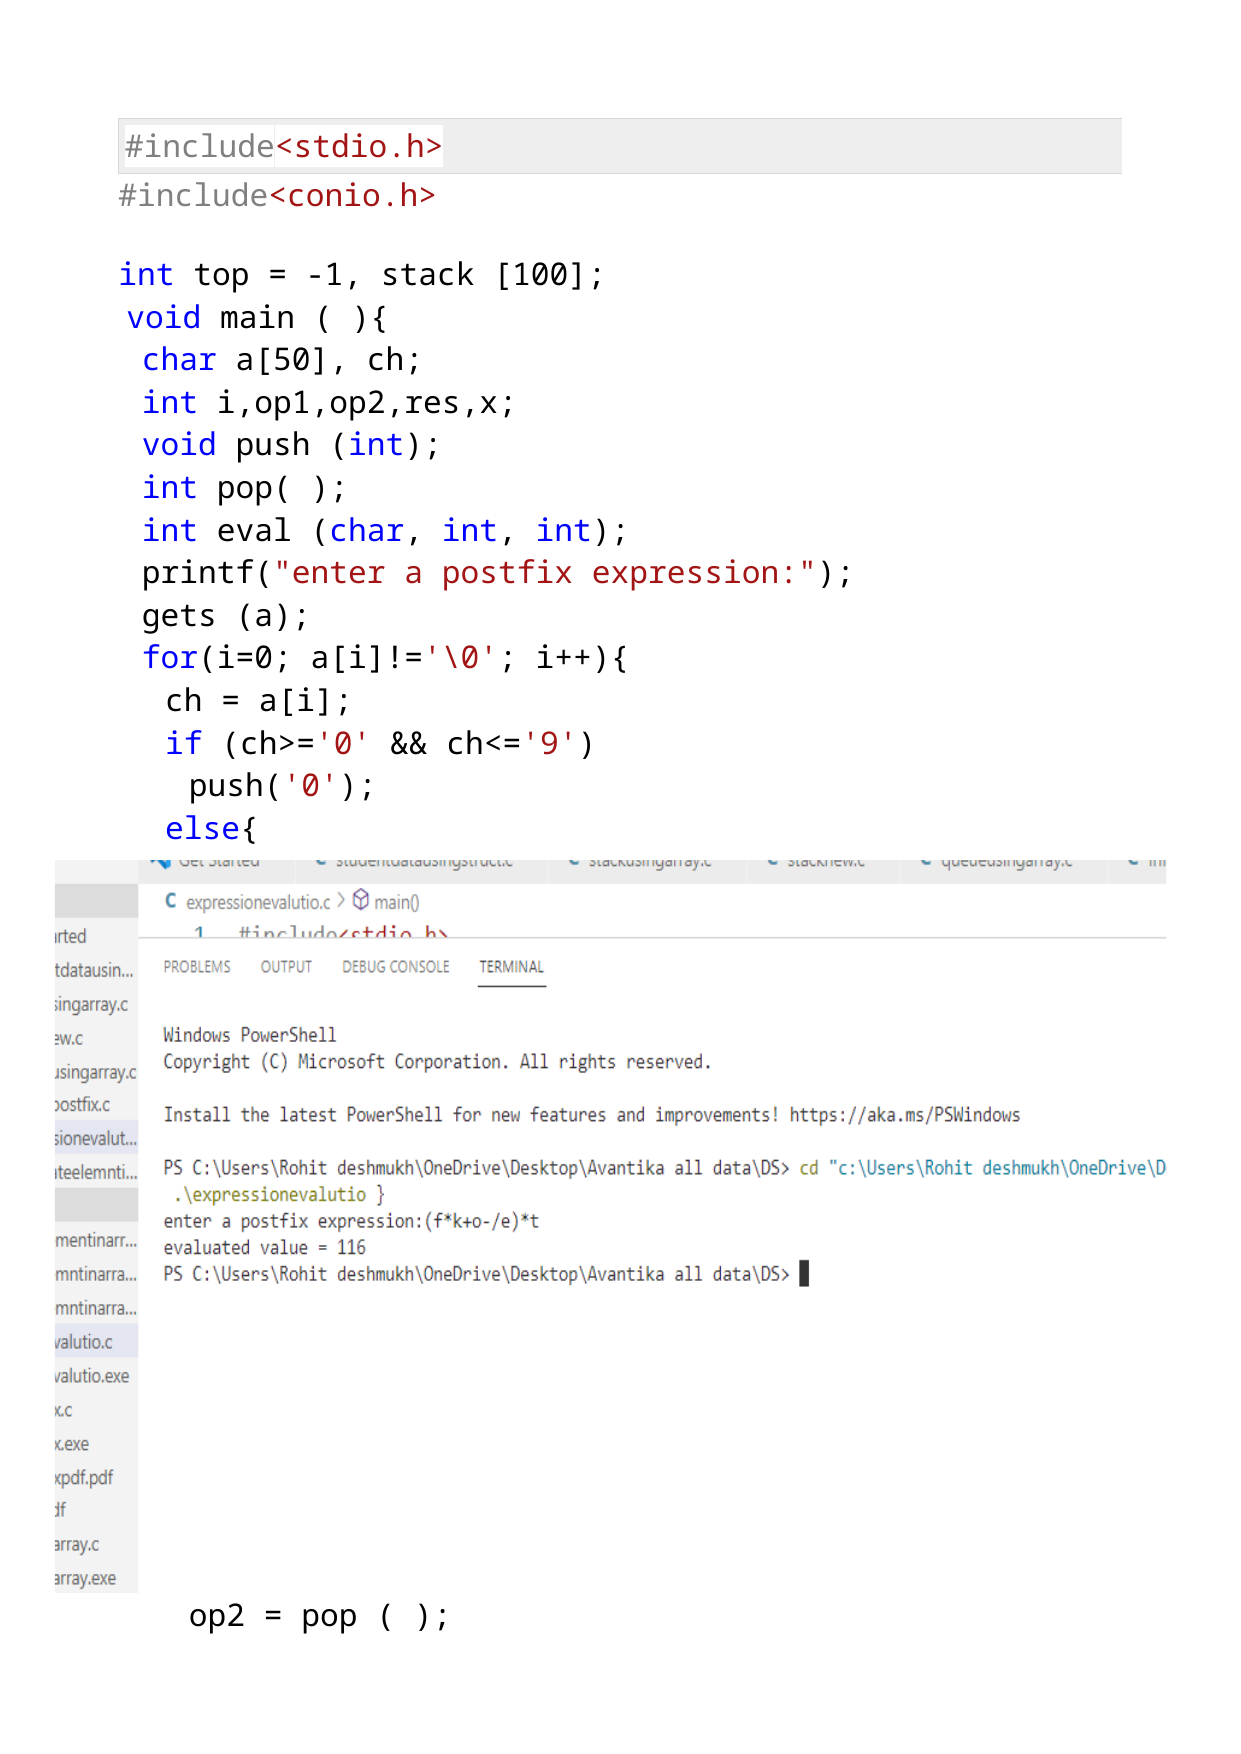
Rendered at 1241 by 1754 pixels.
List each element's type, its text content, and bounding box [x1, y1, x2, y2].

picture [54, 860, 417, 1455]
text for(i=0; a[i]!='\0'; i++){ [118, 635, 1122, 678]
text printf("enter a postfix expression:"); [118, 550, 1122, 593]
text else{ [118, 806, 1122, 848]
text #include<conio.h> [118, 174, 1122, 216]
text void main ( ){ [118, 294, 1122, 337]
text void push (int); [118, 422, 1122, 465]
text ch = a[i]; [118, 678, 1122, 721]
text int pop( ); [118, 465, 1122, 508]
text push('0'); [118, 763, 1122, 806]
text gets (a); [118, 593, 1122, 635]
text int i,op1,op2,res,x; [118, 380, 1122, 422]
text char a[50], ch; [118, 337, 1122, 380]
text int top = -1, stack [100]; [118, 252, 1122, 294]
text op2 = pop ( ); [118, 848, 1122, 1636]
text int eval (char, int, int); [118, 508, 1122, 550]
text #include<stdio.h> [119, 119, 1122, 173]
text if (ch>='0' && ch<='9') [118, 721, 1122, 763]
